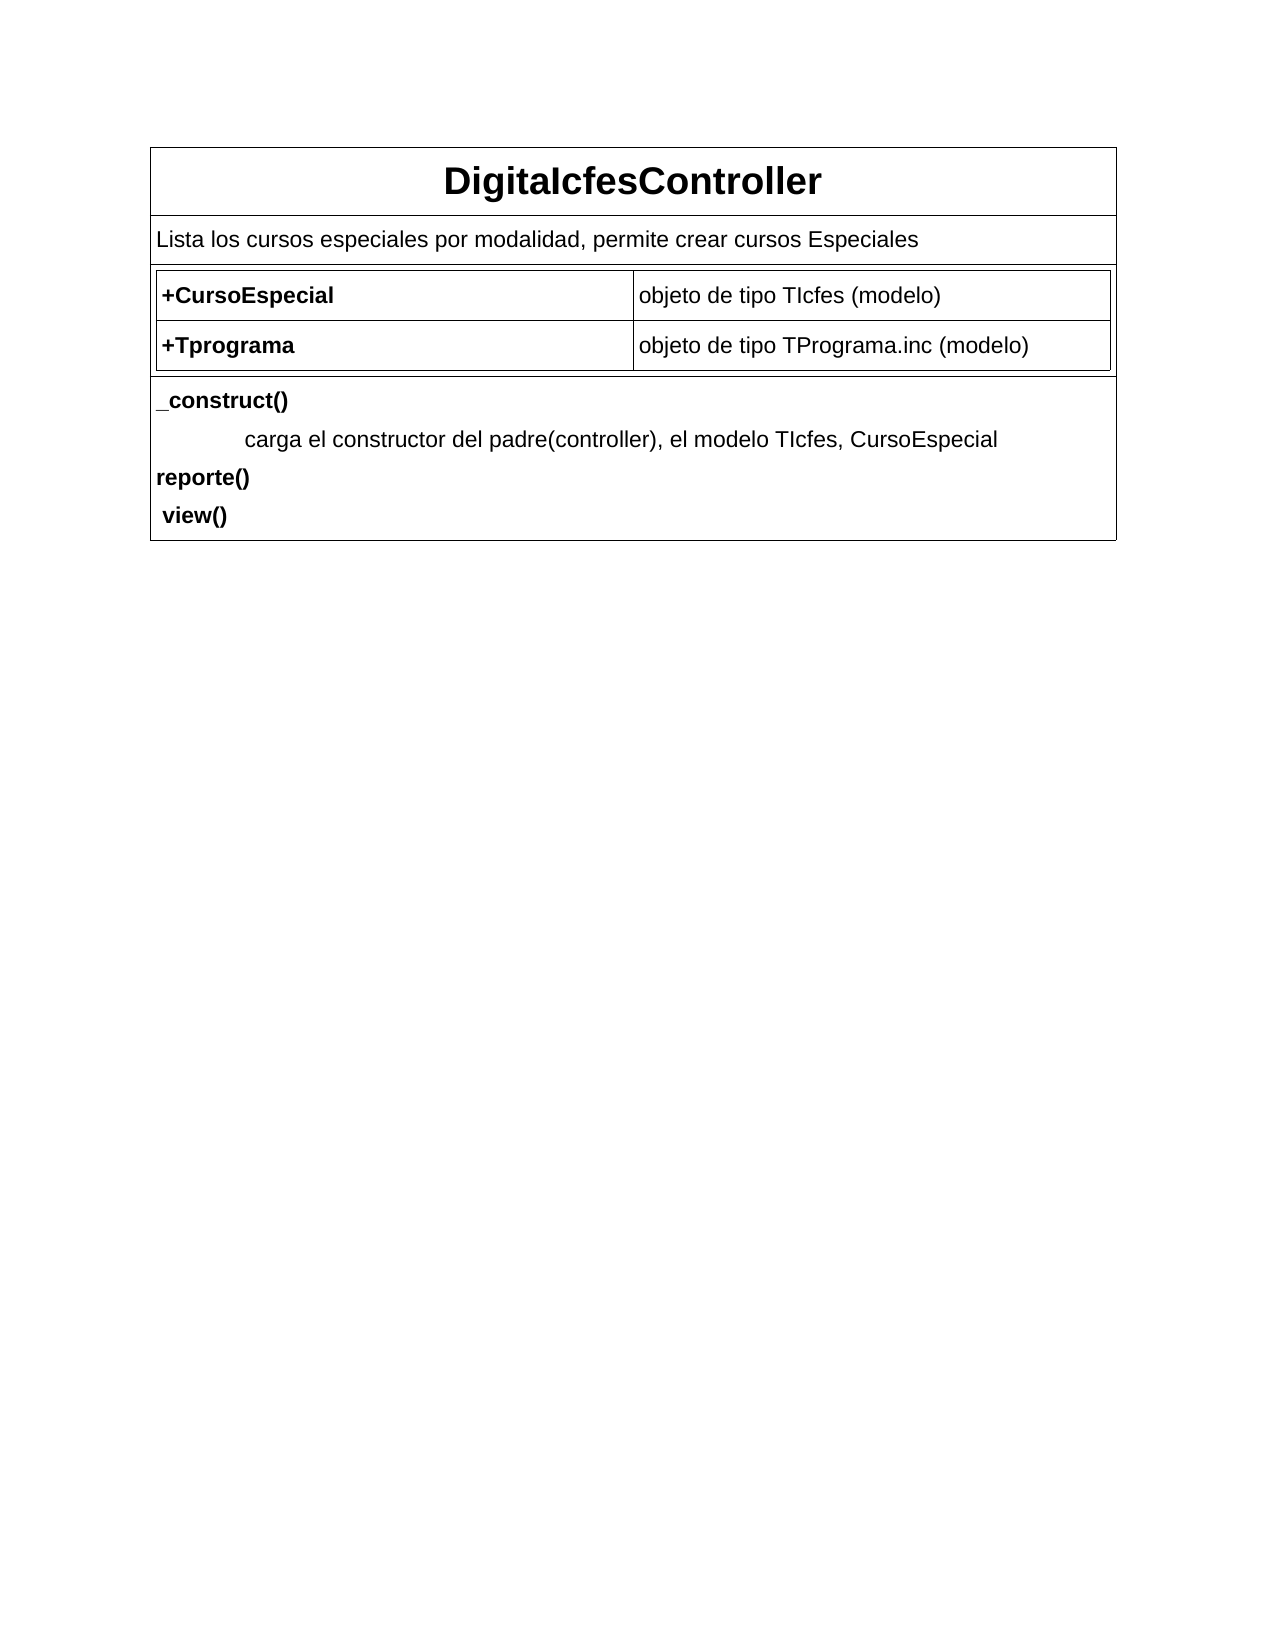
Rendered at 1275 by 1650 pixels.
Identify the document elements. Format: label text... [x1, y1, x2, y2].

table_header objeto de tipo TIcfes (modelo) [634, 271, 1110, 320]
table_cell +Tprograma [157, 321, 633, 370]
table_header DigitaIcfesController [151, 148, 1116, 214]
table_cell Lista los cursos especiales por modalidad, permite crear cursos Especiales [151, 216, 1116, 264]
table_header +CursoEspecial [157, 271, 633, 320]
table_cell [151, 265, 1116, 376]
table_cell _construct() carga el constructor del padre(controller), el modelo TIcfes, CursoEspecial reporte() view() [151, 377, 1116, 540]
table_cell objeto de tipo TPrograma.inc (modelo) [634, 321, 1110, 370]
